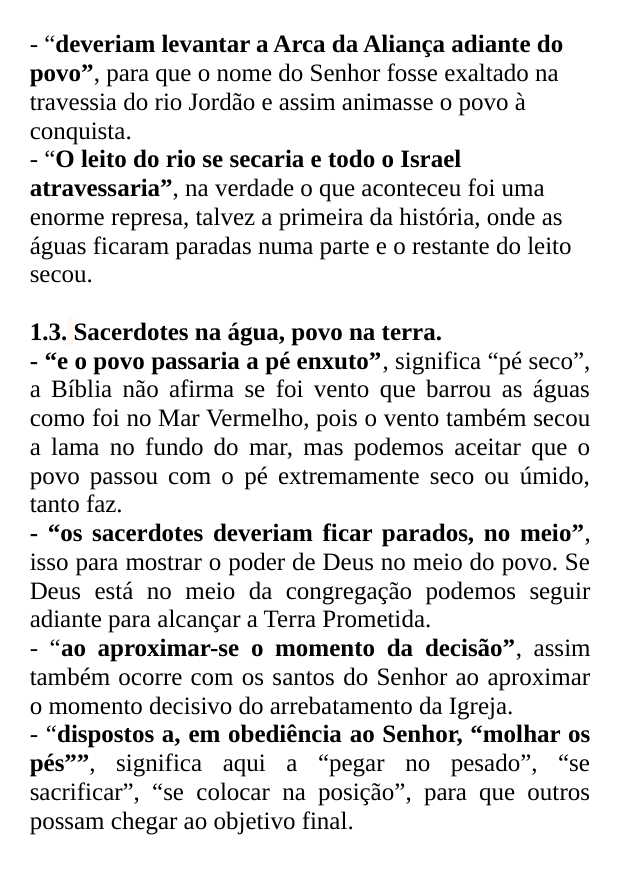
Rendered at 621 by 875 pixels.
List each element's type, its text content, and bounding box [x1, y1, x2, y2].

text - “dispostos a, em obediência ao Senhor, “molhar os pés””, significa aqui a “pegar no pesado”, “se sacrificar”, “se colocar na posição”, para que outros possam chegar ao objetivo final. [29, 719, 591, 834]
text - “e o povo passaria a pé enxuto”, significa “pé seco”, a Bíblia não afirma se foi vento que barrou as águas como foi no Mar Vermelho, pois o vento também secou a lama no fundo do mar, mas podemos aceitar que o povo passou com o pé extremamente seco ou úmido, tanto faz. [29, 346, 591, 518]
text - “ao aproximar-se o momento da decisão”, assim também ocorre com os santos do Senhor ao aproximar o momento decisivo do arrebatamento da Igreja. [29, 633, 591, 719]
text - “deveriam levantar a Arca da Aliança adiante do povo”, para que o nome do Senhor fosse exaltado na travessia do rio Jordão e assim animasse o povo à conquista. - “O leito do rio se secaria e todo o Israel atravessaria”, na verdade o que aconteceu foi uma enorme represa, talvez a primeira da história, onde as águas ficaram paradas numa parte e o restante do leito secou. 1.3. Sacerdotes na água, povo na terra. [29, 29, 591, 346]
text - “os sacerdotes deveriam ficar parados, no meio”, isso para mostrar o poder de Deus no meio do povo. Se Deus está no meio da congregação podemos seguir adiante para alcançar a Terra Prometida. [29, 518, 591, 633]
